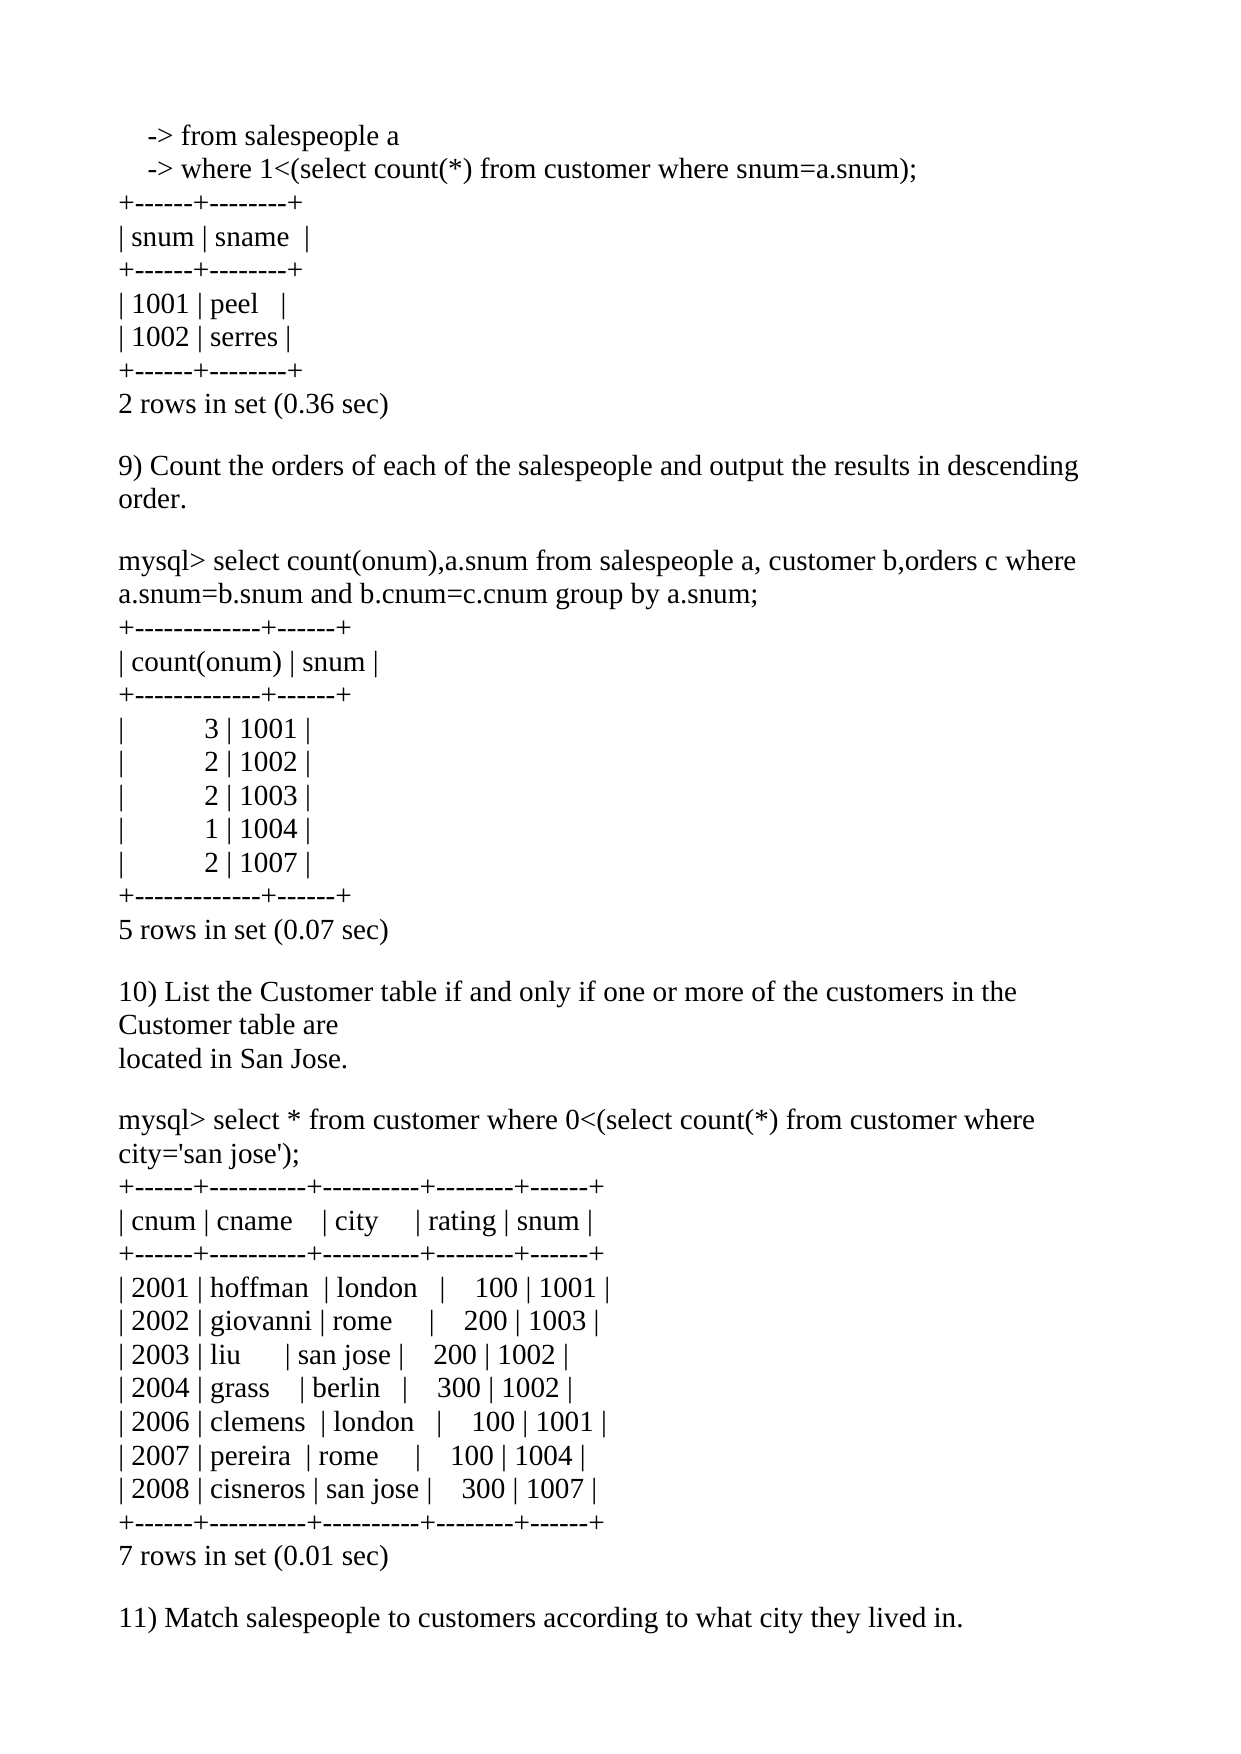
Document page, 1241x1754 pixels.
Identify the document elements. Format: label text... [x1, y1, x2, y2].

text | 2001 | hoffman | london | 100 | 1001 | [118, 1270, 1122, 1303]
text located in San Jose. [118, 1041, 1122, 1074]
text | 2007 | pereira | rome | 100 | 1004 | [118, 1438, 1122, 1471]
text 2 rows in set (0.36 sec) [118, 386, 1122, 420]
text | 2002 | giovanni | rome | 200 | 1003 | [118, 1303, 1122, 1337]
text | 2004 | grass | berlin | 300 | 1002 | [118, 1371, 1122, 1404]
text 5 rows in set (0.07 sec) [118, 912, 1122, 946]
text | 2006 | clemens | london | 100 | 1001 | [118, 1404, 1122, 1438]
text +-------------+------+ [118, 610, 1122, 644]
text -> where 1<(select count(*) from customer where snum=a.snum); [118, 152, 1122, 185]
text +-------------+------+ [118, 677, 1122, 711]
text mysql> select * from customer where 0<(select count(*) from customer where city='san jose'); [118, 1102, 1122, 1169]
text 10) List the Customer table if and only if one or more of the customers in the Customer table are [118, 974, 1122, 1041]
text +------+--------+ [118, 185, 1122, 219]
text | 2 | 1002 | [118, 744, 1122, 778]
text | 2 | 1007 | [118, 845, 1122, 878]
text 9) Count the orders of each of the salespeople and output the results in descending order. [118, 448, 1122, 515]
text | 1001 | peel | [118, 286, 1122, 319]
text | 3 | 1001 | [118, 711, 1122, 744]
text 7 rows in set (0.01 sec) [118, 1538, 1122, 1572]
text | 2008 | cisneros | san jose | 300 | 1007 | [118, 1471, 1122, 1505]
text +------+----------+----------+--------+------+ [118, 1505, 1122, 1538]
text +------+--------+ [118, 353, 1122, 386]
text +------+----------+----------+--------+------+ [118, 1169, 1122, 1203]
text +-------------+------+ [118, 878, 1122, 912]
text | 1 | 1004 | [118, 811, 1122, 845]
text | snum | sname | [118, 219, 1122, 252]
text | cnum | cname | city | rating | snum | [118, 1203, 1122, 1236]
text | count(onum) | snum | [118, 644, 1122, 677]
text 11) Match salespeople to customers according to what city they lived in. [118, 1600, 1122, 1633]
text mysql> select count(onum),a.snum from salespeople a, customer b,orders c where a.snum=b.snum and b.cnum=c.cnum group by a.snum; [118, 543, 1122, 610]
text | 2 | 1003 | [118, 778, 1122, 811]
text | 1002 | serres | [118, 319, 1122, 353]
text +------+----------+----------+--------+------+ [118, 1236, 1122, 1270]
text | 2003 | liu | san jose | 200 | 1002 | [118, 1337, 1122, 1371]
text +------+--------+ [118, 252, 1122, 286]
text -> from salespeople a [118, 118, 1122, 152]
